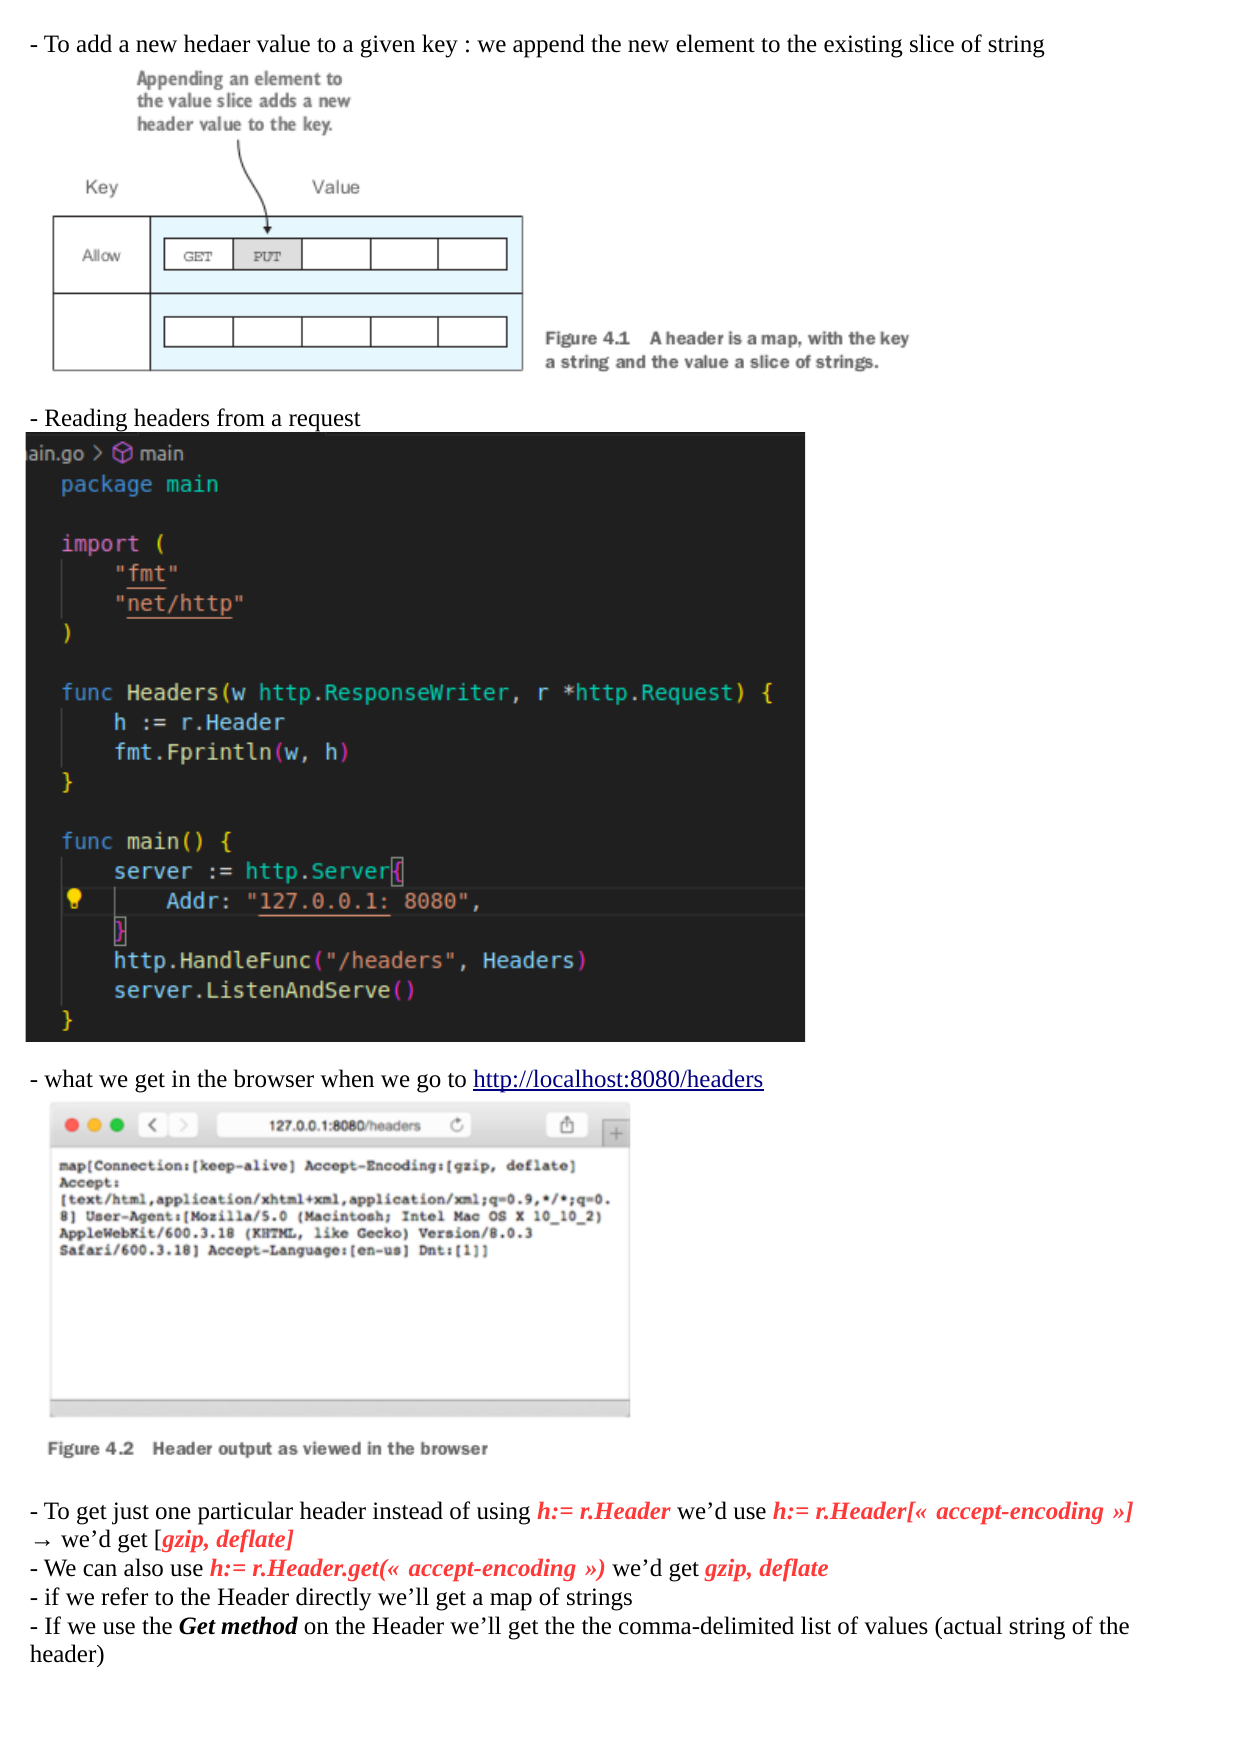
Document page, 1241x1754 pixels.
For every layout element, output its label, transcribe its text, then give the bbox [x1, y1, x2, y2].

text - To get just one particular header instead of using h:= r.Header we’d use h:= r.Header[« accept-encoding »] [29, 1496, 1211, 1524]
picture [40, 1101, 632, 1466]
picture [45, 66, 927, 384]
text - if we refer to the Header directly we’ll get a map of strings [29, 1582, 1211, 1611]
text - Reading headers from a request [29, 403, 1211, 432]
text - If we use the Get method on the Header we’ll get the the comma-delimited list of values (actual string of the header) [29, 1611, 1211, 1668]
picture [25, 432, 806, 1042]
text - We can also use h:= r.Header.get(« accept-encoding ») we’d get gzip, deflate [29, 1553, 1211, 1582]
text - To add a new hedaer value to a given key : we append the new element to the existing slice of string [29, 29, 1211, 58]
text → we’d get [gzip, deflate] [29, 1524, 1211, 1553]
text - what we get in the browser when we go to http://localhost:8080/headers [29, 1064, 1211, 1093]
